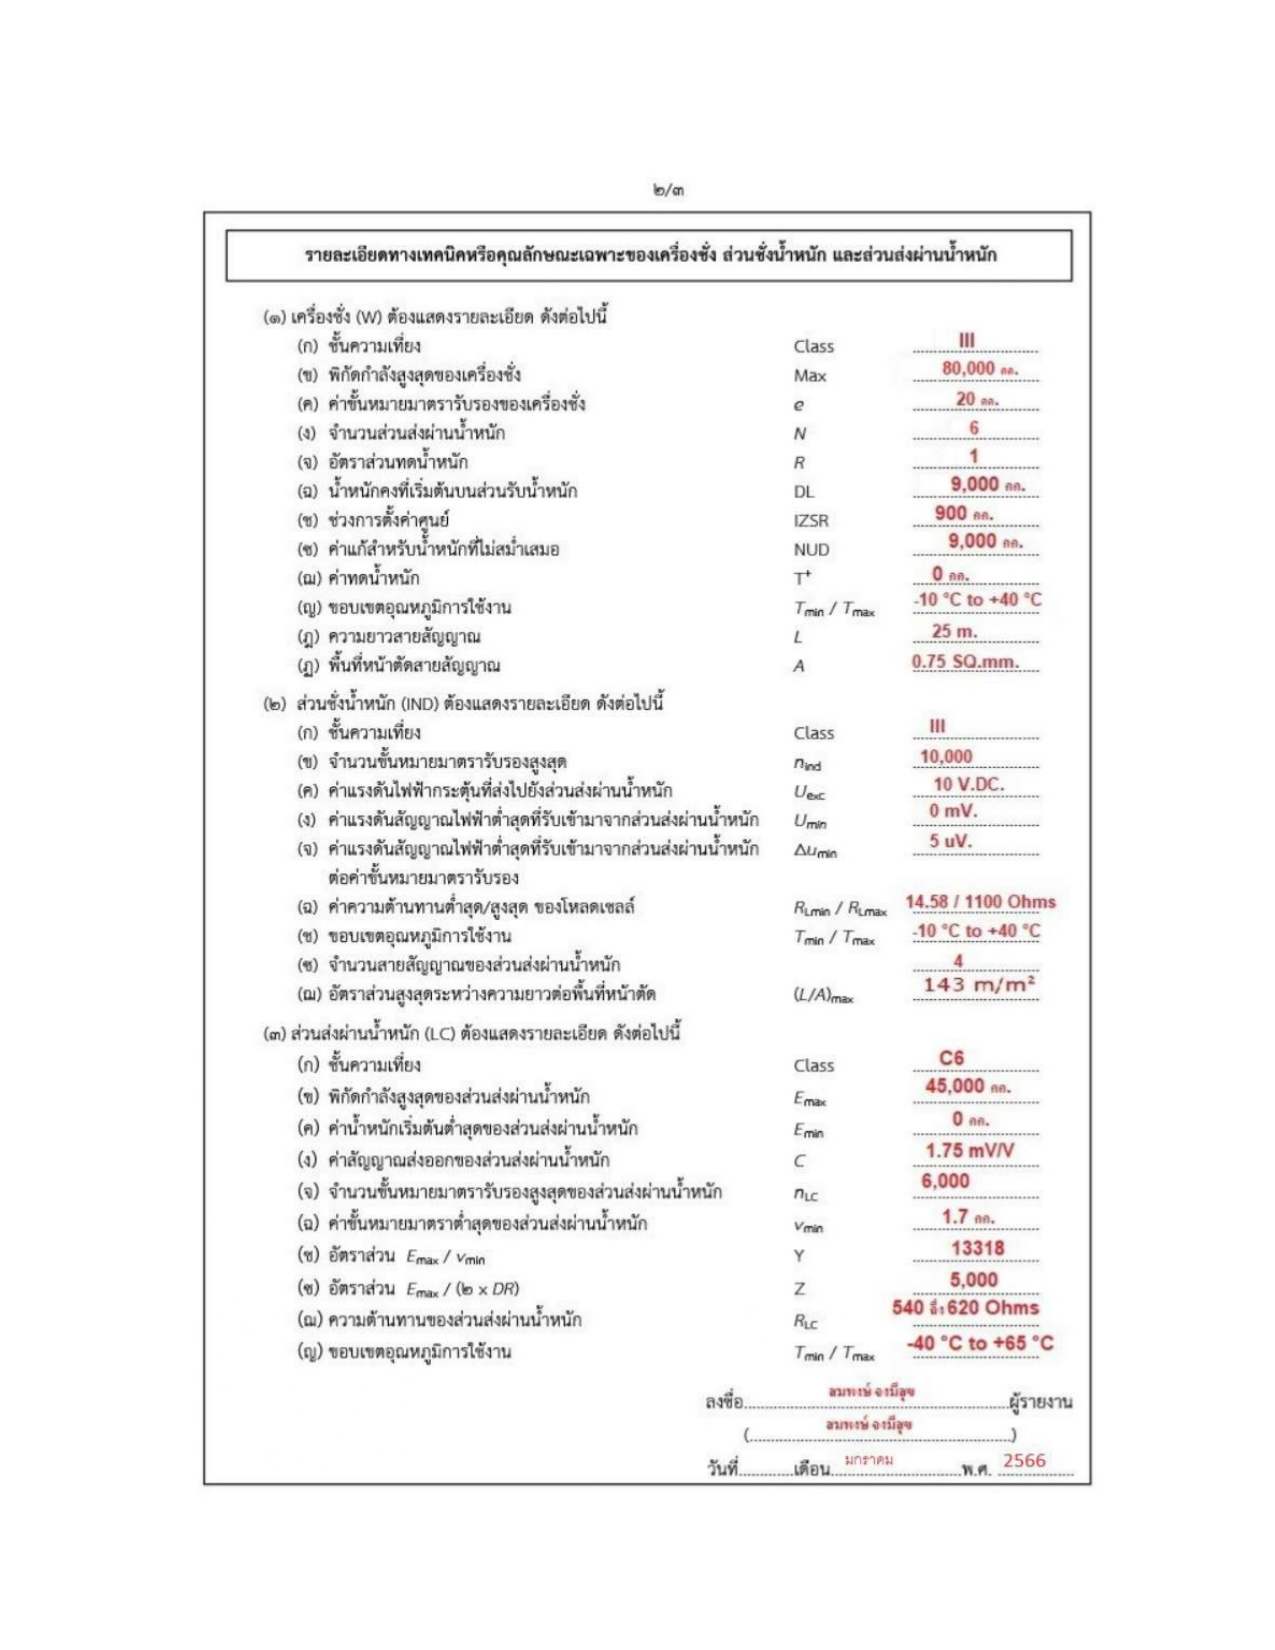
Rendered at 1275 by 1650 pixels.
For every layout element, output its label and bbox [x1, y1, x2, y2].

picture [189, 169, 1105, 1498]
